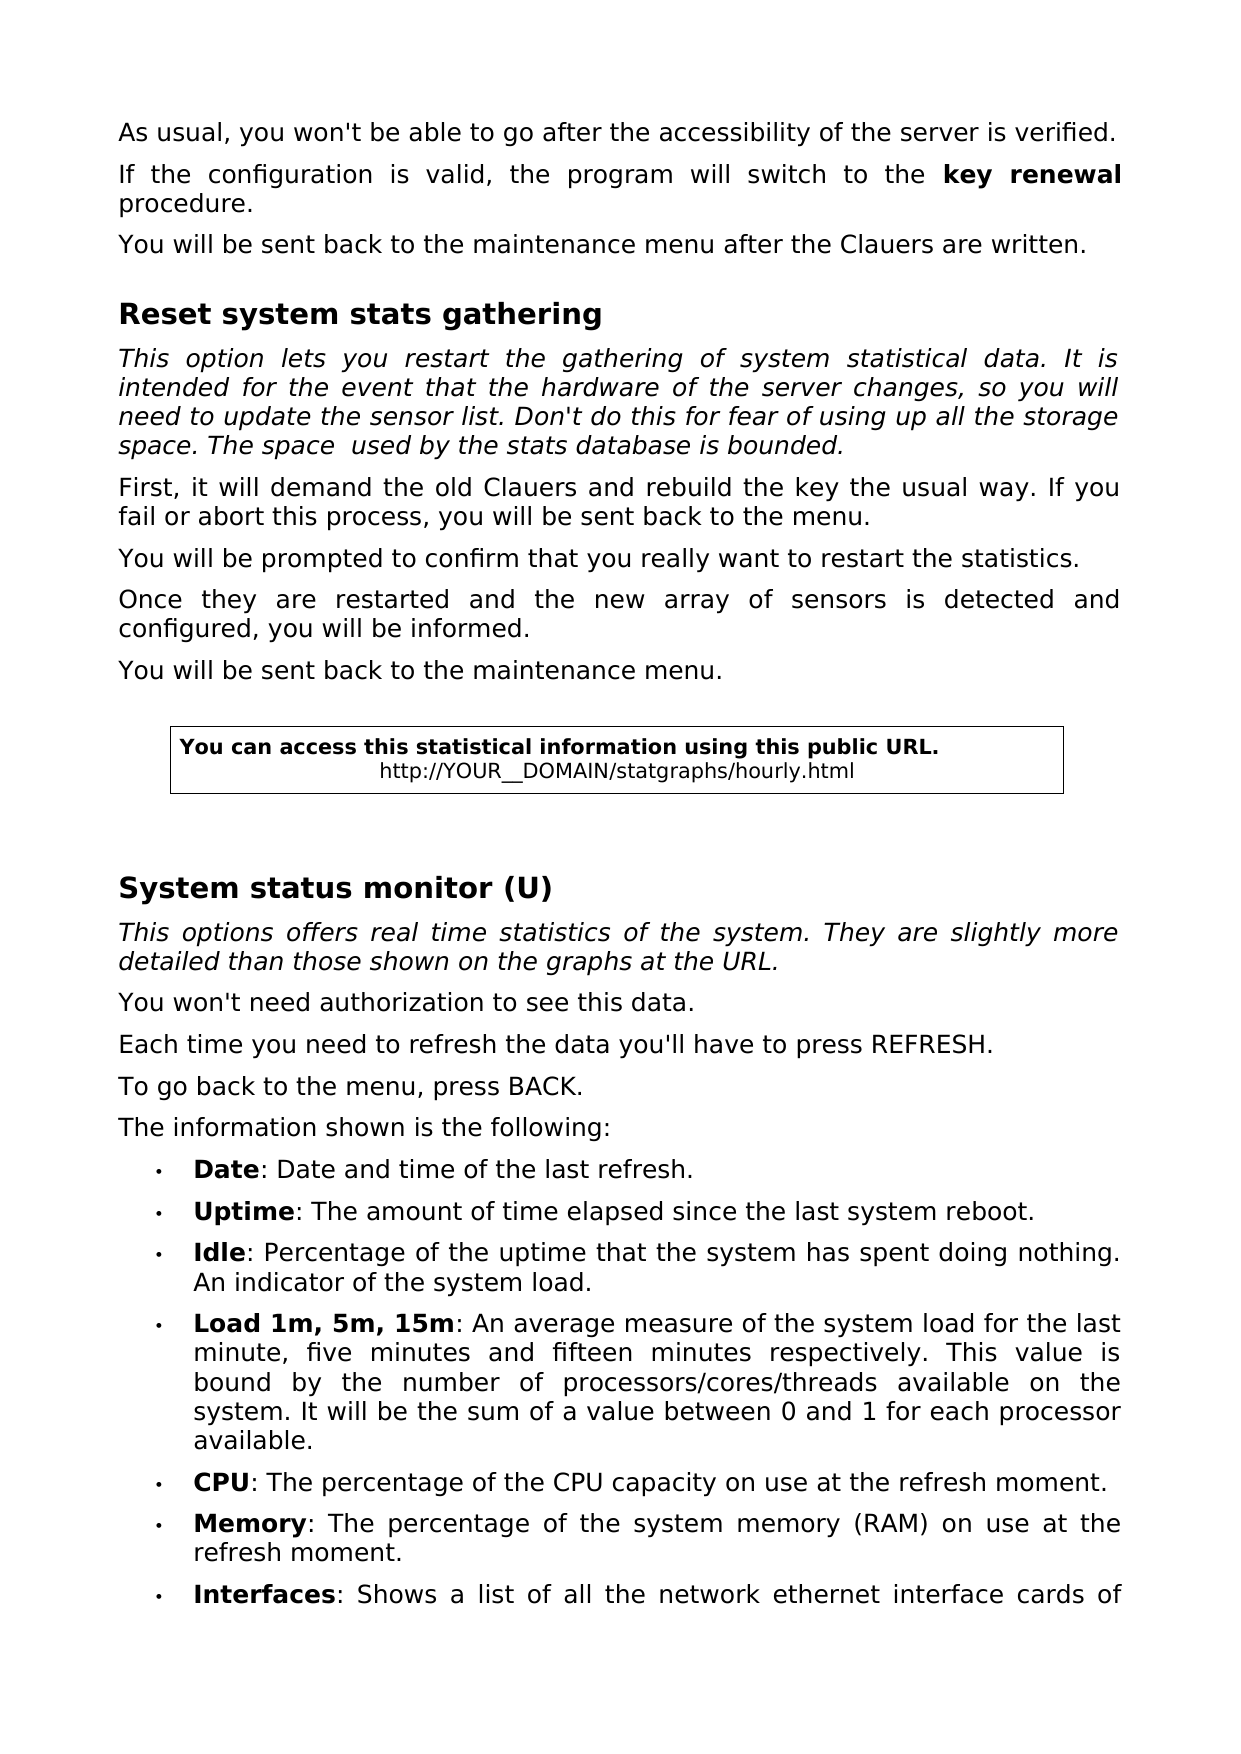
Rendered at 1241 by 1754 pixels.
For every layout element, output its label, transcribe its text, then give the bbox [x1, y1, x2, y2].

text Once they are restarted and the new array of sensors is detected and configured, you will be informed. [118, 585, 1122, 644]
text Each time you need to refresh the data you'll have to press REFRESH. [118, 1030, 1122, 1059]
subtitle Reset system stats gathering [118, 297, 1122, 331]
text You will be sent back to the maintenance menu after the Clauers are written. [118, 231, 1122, 260]
list Idle: Percentage of the uptime that the system has spent doing nothing. An indicator of the system load. [156, 1239, 1122, 1297]
list Load 1m, 5m, 15m: An average measure of the system load for the last minute, five minutes and fifteen minutes respectively. This value is bound by the number of processors/cores/threads available on the system. It will be the sum of a value between 0 and 1 for each processor available. [156, 1309, 1122, 1455]
list CPU: The percentage of the CPU capacity on use at the refresh moment. [156, 1468, 1122, 1497]
text You will be sent back to the maintenance menu. [118, 656, 1122, 685]
text You will be prompted to confirm that you really want to restart the statistics. [118, 544, 1122, 573]
list Date: Date and time of the last refresh. [156, 1155, 1122, 1184]
list Uptime: The amount of time elapsed since the last system reboot. [156, 1197, 1122, 1226]
list Memory: The percentage of the system memory (RAM) on use at the refresh moment. [156, 1509, 1122, 1568]
text This options offers real time statistics of the system. They are slightly more detailed than those shown on the graphs at the URL. [118, 918, 1122, 976]
subtitle System status monitor (U) [118, 871, 1122, 905]
text To go back to the menu, press BACK. [118, 1072, 1122, 1101]
text As usual, you won't be able to go after the accessibility of the server is verified. [118, 118, 1122, 147]
text The information shown is the following: [118, 1114, 1122, 1143]
text This option lets you restart the gathering of system statistical data. It is intended for the event that the hardware of the server changes, so you will need to update the sensor list. Don't do this for fear of using up all the storage space. The space used by the stats database is bounded. [118, 344, 1122, 460]
text You won't need authorization to see this data. [118, 989, 1122, 1018]
text If the configuration is valid, the program will switch to the key renewal procedure. [118, 160, 1122, 218]
list Interfaces: Shows a list of all the network ethernet interface cards of [156, 1580, 1122, 1609]
text You can access this statistical information using this public URL. [179, 735, 1054, 759]
text http://YOUR__DOMAIN/statgraphs/hourly.html [179, 759, 1054, 784]
text First, it will demand the old Clauers and rebuild the key the usual way. If you fail or abort this process, you will be sent back to the menu. [118, 473, 1122, 531]
